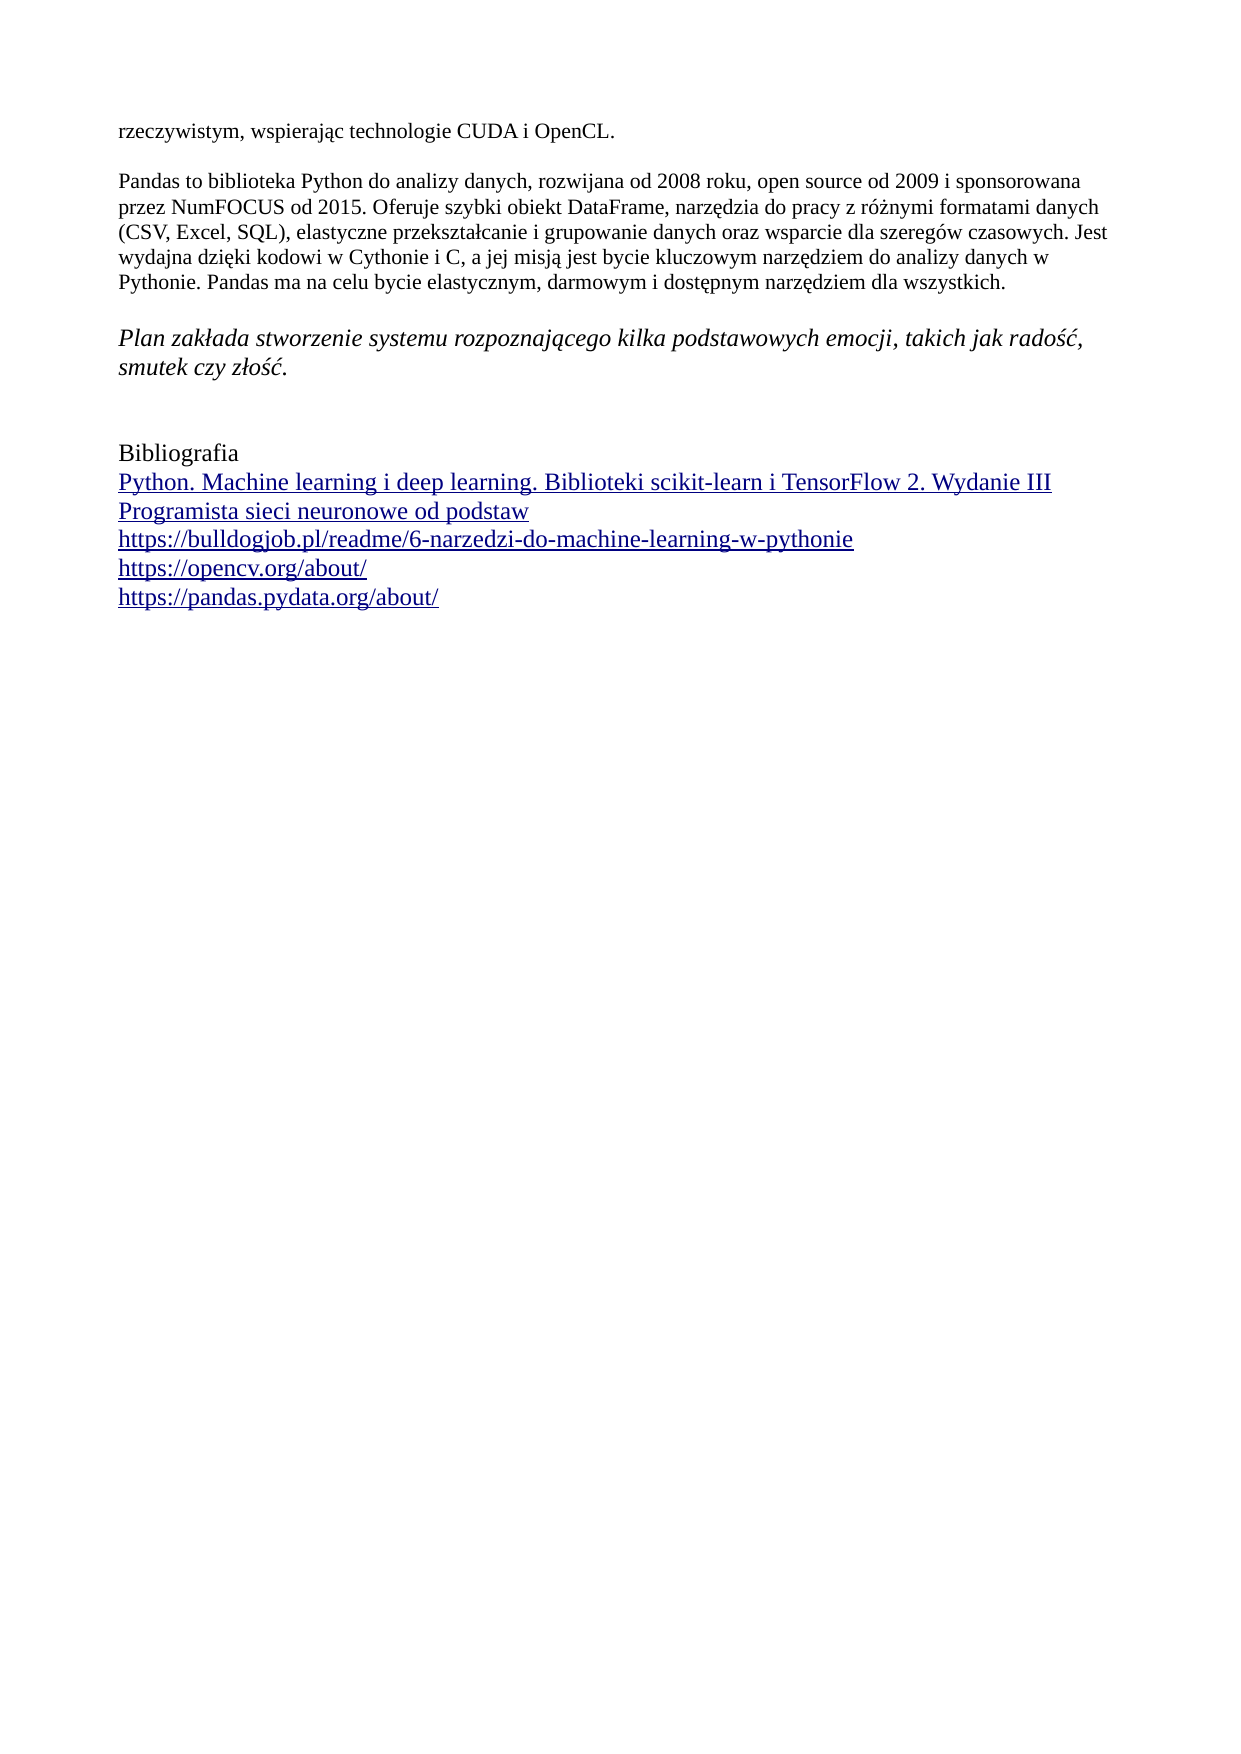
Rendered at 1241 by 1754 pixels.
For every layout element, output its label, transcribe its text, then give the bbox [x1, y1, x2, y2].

text rzeczywistym, wspierając technologie CUDA i OpenCL. [118, 118, 1122, 168]
text https://opencv.org/about/ [118, 553, 1122, 582]
text https://pandas.pydata.org/about/ [118, 582, 1122, 611]
text Programista sieci neuronowe od podstaw https://bulldogjob.pl/readme/6-narzedzi-do-machine-learning-w-pythonie [118, 496, 1122, 553]
text Pandas to biblioteka Python do analizy danych, rozwijana od 2008 roku, open source od 2009 i sponsorowana przez NumFOCUS od 2015. Oferuje szybki obiekt DataFrame, narzędzia do pracy z różnymi formatami danych (CSV, Excel, SQL), elastyczne przekształcanie i grupowanie danych oraz wsparcie dla szeregów czasowych. Jest wydajna dzięki kodowi w Cythonie i C, a jej misją jest bycie kluczowym narzędziem do analizy danych w Pythonie. Pandas ma na celu bycie elastycznym, darmowym i dostępnym narzędziem dla wszystkich. Plan zakłada stworzenie systemu rozpoznającego kilka podstawowych emocji, takich jak radość, smutek czy złość. Bibliografia [118, 168, 1122, 467]
text Python. Machine learning i deep learning. Biblioteki scikit-learn i TensorFlow 2. Wydanie III [118, 467, 1122, 496]
